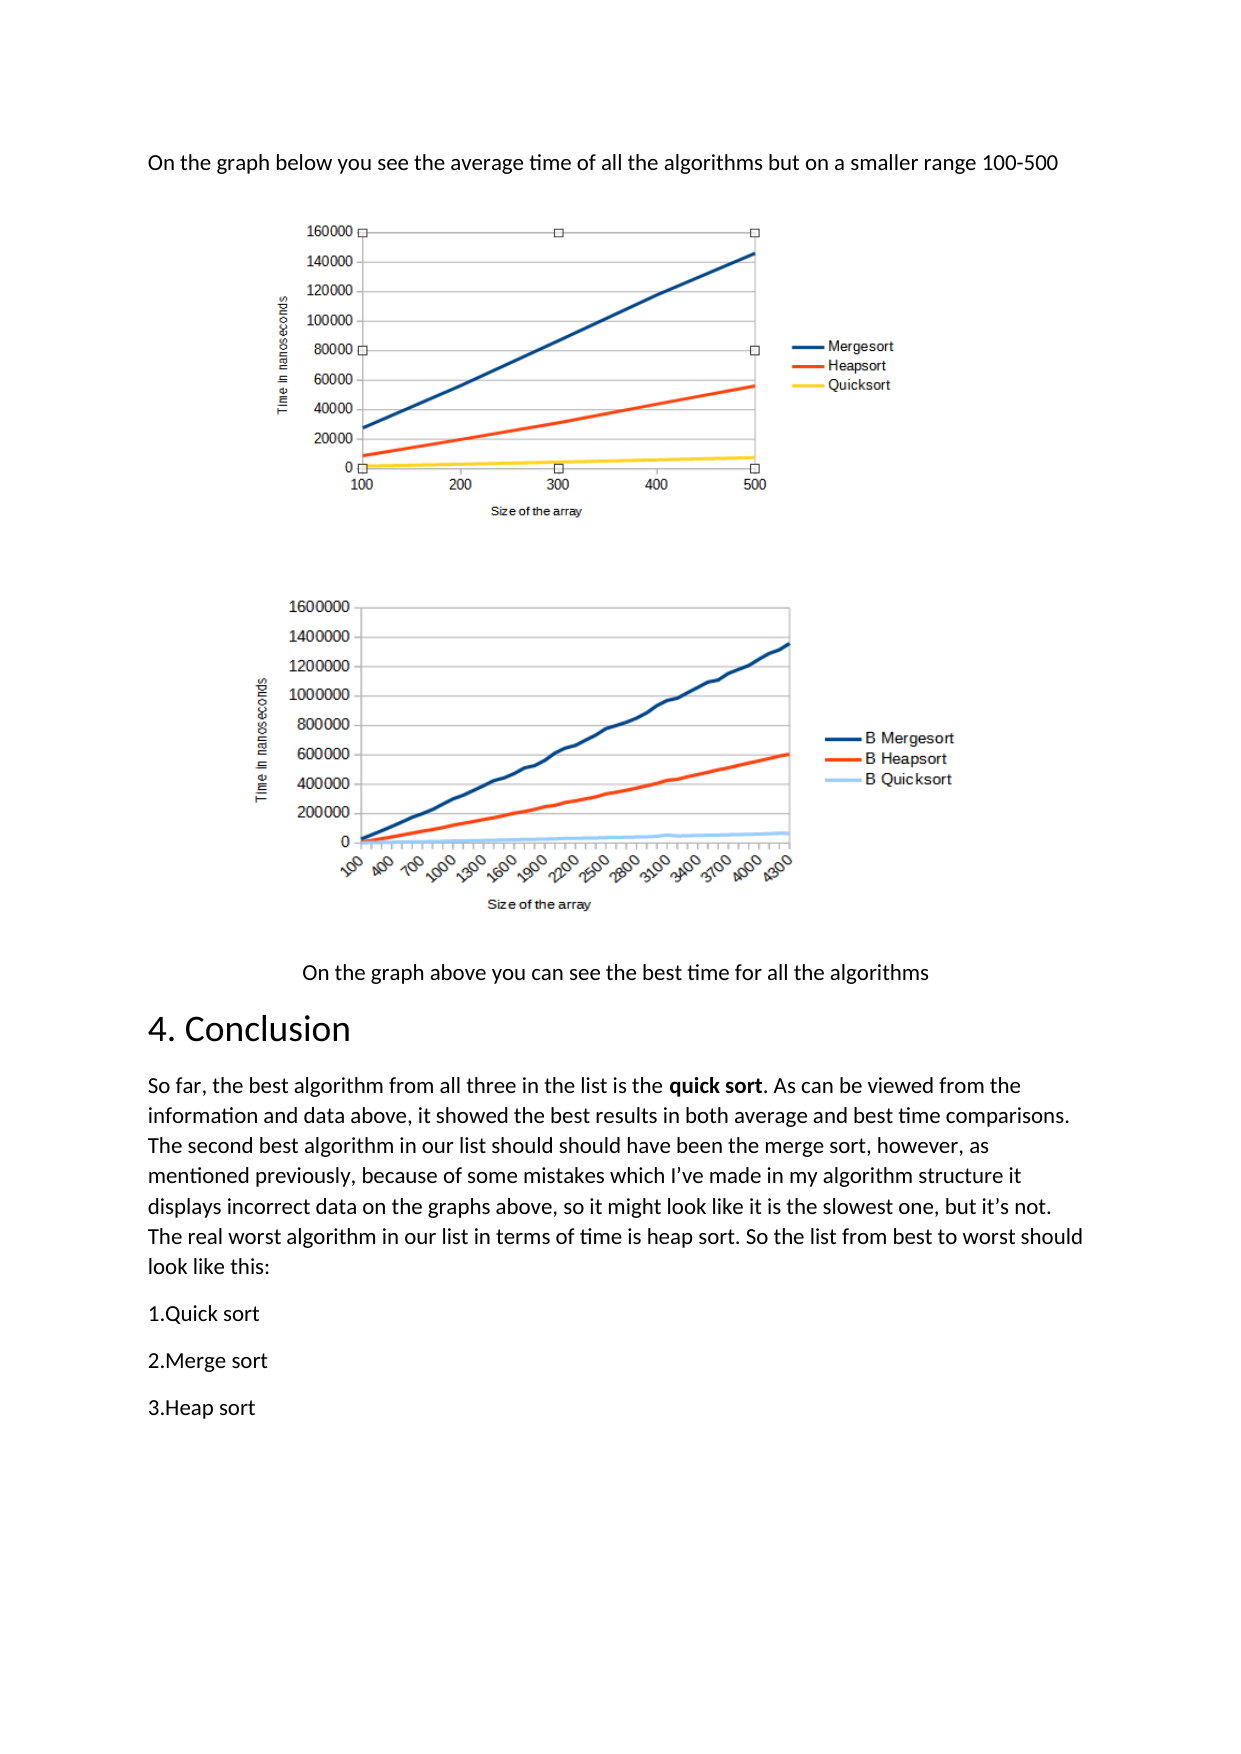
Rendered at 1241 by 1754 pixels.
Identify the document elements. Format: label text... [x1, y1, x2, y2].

text On the graph above you can see the best time for all the algorithms [148, 958, 1093, 986]
text So far, the best algorithm from all three in the list is the quick sort. As can be viewed from the information and data above, it showed the best results in both average and best time comparisons. The second best algorithm in our list should should have been the merge sort, however, as mentioned previously, because of some mistakes which I’ve made in my algorithm structure it displays incorrect data on the graphs above, so it might look like it is the slowest one, but it’s not. The real worst algorithm in our list in terms of time is heap sort. So the list from best to worst should look like this: [148, 1071, 1093, 1280]
picture [252, 579, 958, 934]
text On the graph below you see the average time of all the algorithms but on a smaller range 100-500 [148, 148, 1093, 176]
text 3.Heap sort [148, 1393, 1093, 1421]
text 4. Conclusion [148, 1005, 1093, 1051]
text 2.Merge sort [148, 1346, 1093, 1374]
text 1.Quick sort [148, 1299, 1093, 1327]
picture [270, 203, 899, 525]
